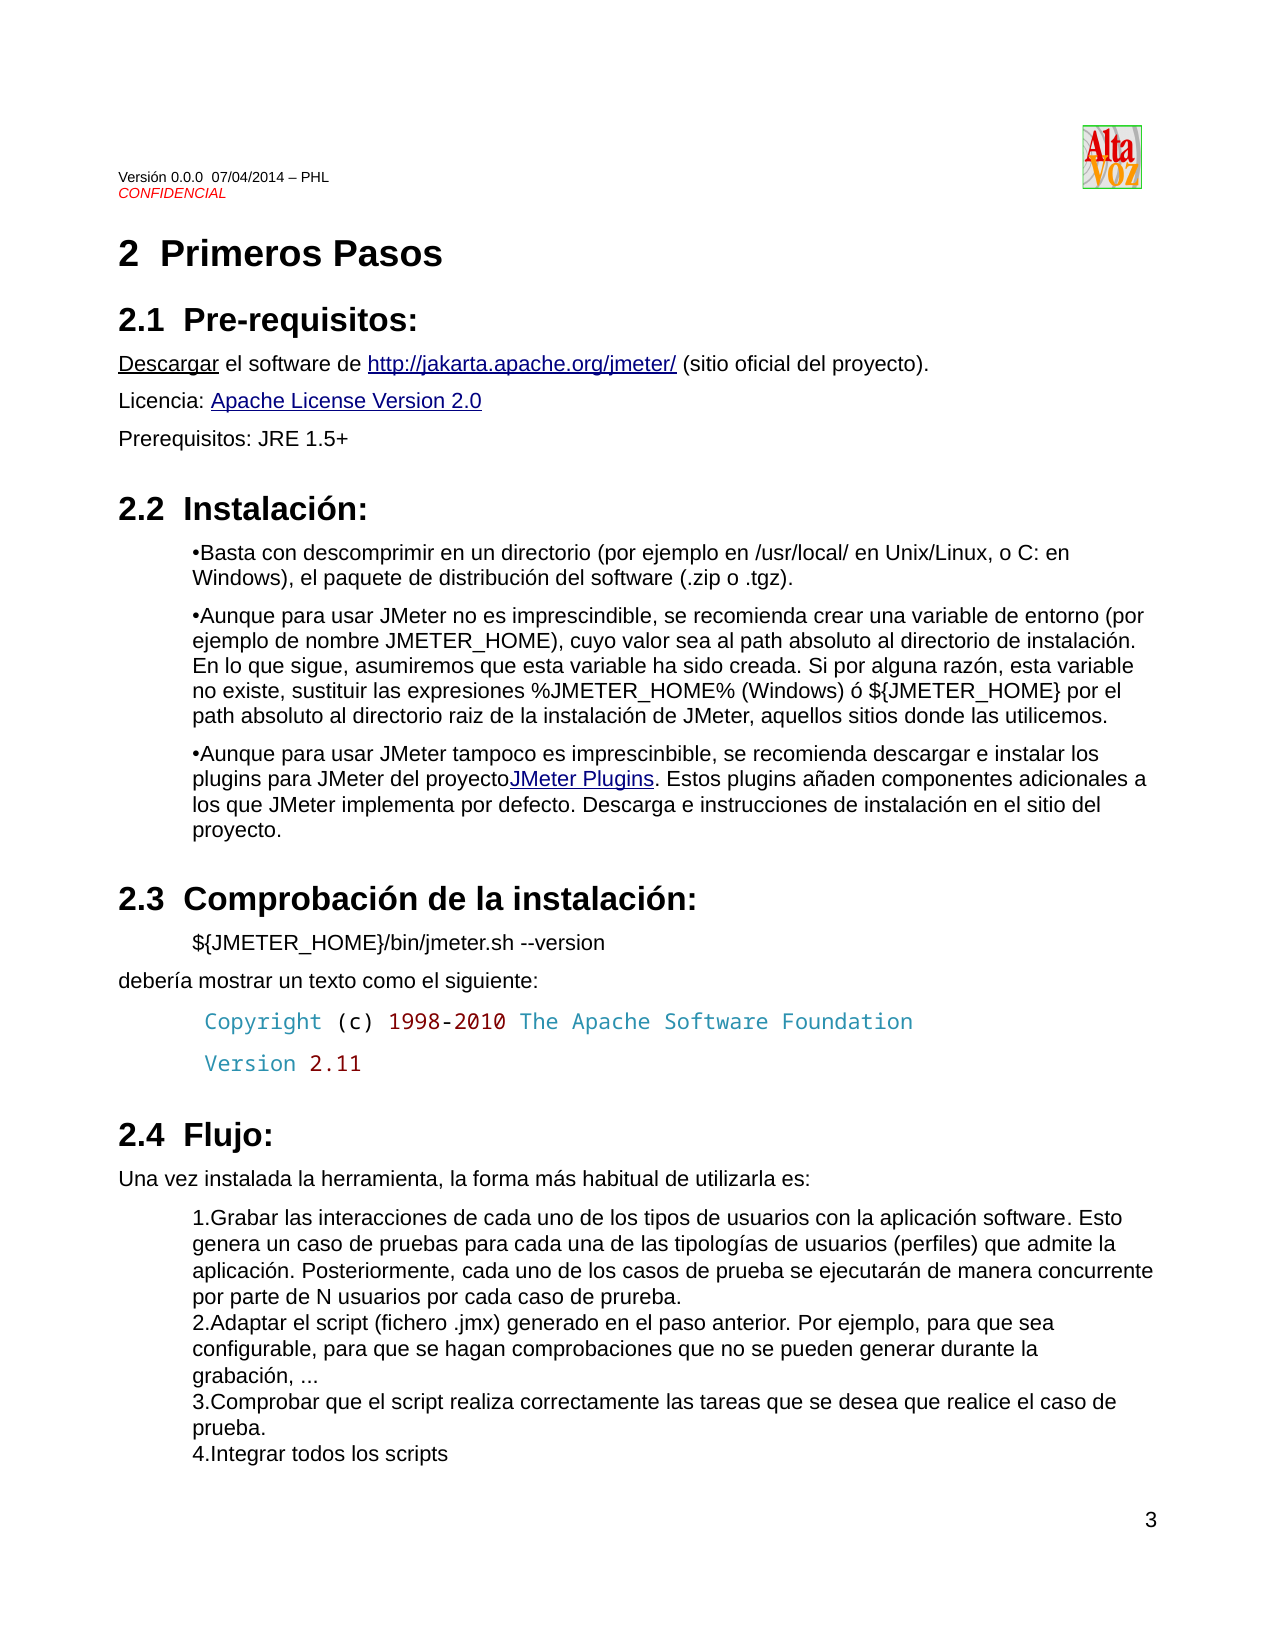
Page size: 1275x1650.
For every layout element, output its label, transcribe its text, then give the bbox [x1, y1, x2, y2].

subtitle Instalación: [118, 489, 1157, 527]
list Comprobar que el script realiza correctamente las tareas que se desea que realice el caso de prueba. [192, 1388, 1157, 1440]
list Aunque para usar JMeter tampoco es imprescinbible, se recomienda descargar e instalar los plugins para JMeter del proyectoJMeter Plugins. Estos plugins añaden componentes adicionales a los que JMeter implementa por defecto. Descarga e instrucciones de instalación en el sitio del proyecto. [192, 741, 1157, 842]
subtitle Primeros Pasos [118, 231, 1157, 274]
text Licencia: Apache License Version 2.0 [118, 388, 1157, 413]
text Version 2.11 [192, 1048, 1157, 1078]
text debería mostrar un texto como el siguiente: [118, 968, 1157, 993]
list Aunque para usar JMeter no es imprescindible, se recomienda crear una variable de entorno (por ejemplo de nombre JMETER_HOME), cuyo valor sea al path absoluto al directorio de instalación. En lo que sigue, asumiremos que esta variable ha sido creada. Si por alguna razón, esta variable no existe, sustituir las expresiones %JMETER_HOME% (Windows) ó ${JMETER_HOME} por el path absoluto al directorio raiz de la instalación de JMeter, aquellos sitios donde las utilicemos. [192, 602, 1157, 728]
list Grabar las interacciones de cada uno de los tipos de usuarios con la aplicación software. Esto genera un caso de pruebas para cada una de las tipologías de usuarios (perfiles) que admite la aplicación. Posteriormente, cada uno de los casos de prueba se ejecutarán de manera concurrente por parte de N usuarios por cada caso de prureba. [192, 1204, 1157, 1309]
subtitle Comprobación de la instalación: [118, 879, 1157, 918]
list Adaptar el script (fichero .jmx) generado en el paso anterior. Por ejemplo, para que sea configurable, para que se hagan comprobaciones que no se pueden generar durante la grabación, ... [192, 1309, 1157, 1388]
text Prerequisitos: JRE 1.5+ [118, 426, 1157, 451]
subtitle Flujo: [118, 1115, 1157, 1154]
subtitle Pre-requisitos: [118, 299, 1157, 338]
text Copyright (c) 1998-2010 The Apache Software Foundation [192, 1006, 1157, 1036]
text Descargar el software de http://jakarta.apache.org/jmeter/ (sitio oficial del proyecto). [118, 351, 1157, 376]
list Integrar todos los scripts [192, 1440, 1157, 1466]
text ${JMETER_HOME}/bin/jmeter.sh --version [192, 930, 1157, 956]
list Basta con descomprimir en un directorio (por ejemplo en /usr/local/ en Unix/Linux, o C: en Windows), el paquete de distribución del software (.zip o .tgz). [192, 539, 1157, 590]
text Una vez instalada la herramienta, la forma más habitual de utilizarla es: [118, 1166, 1157, 1191]
